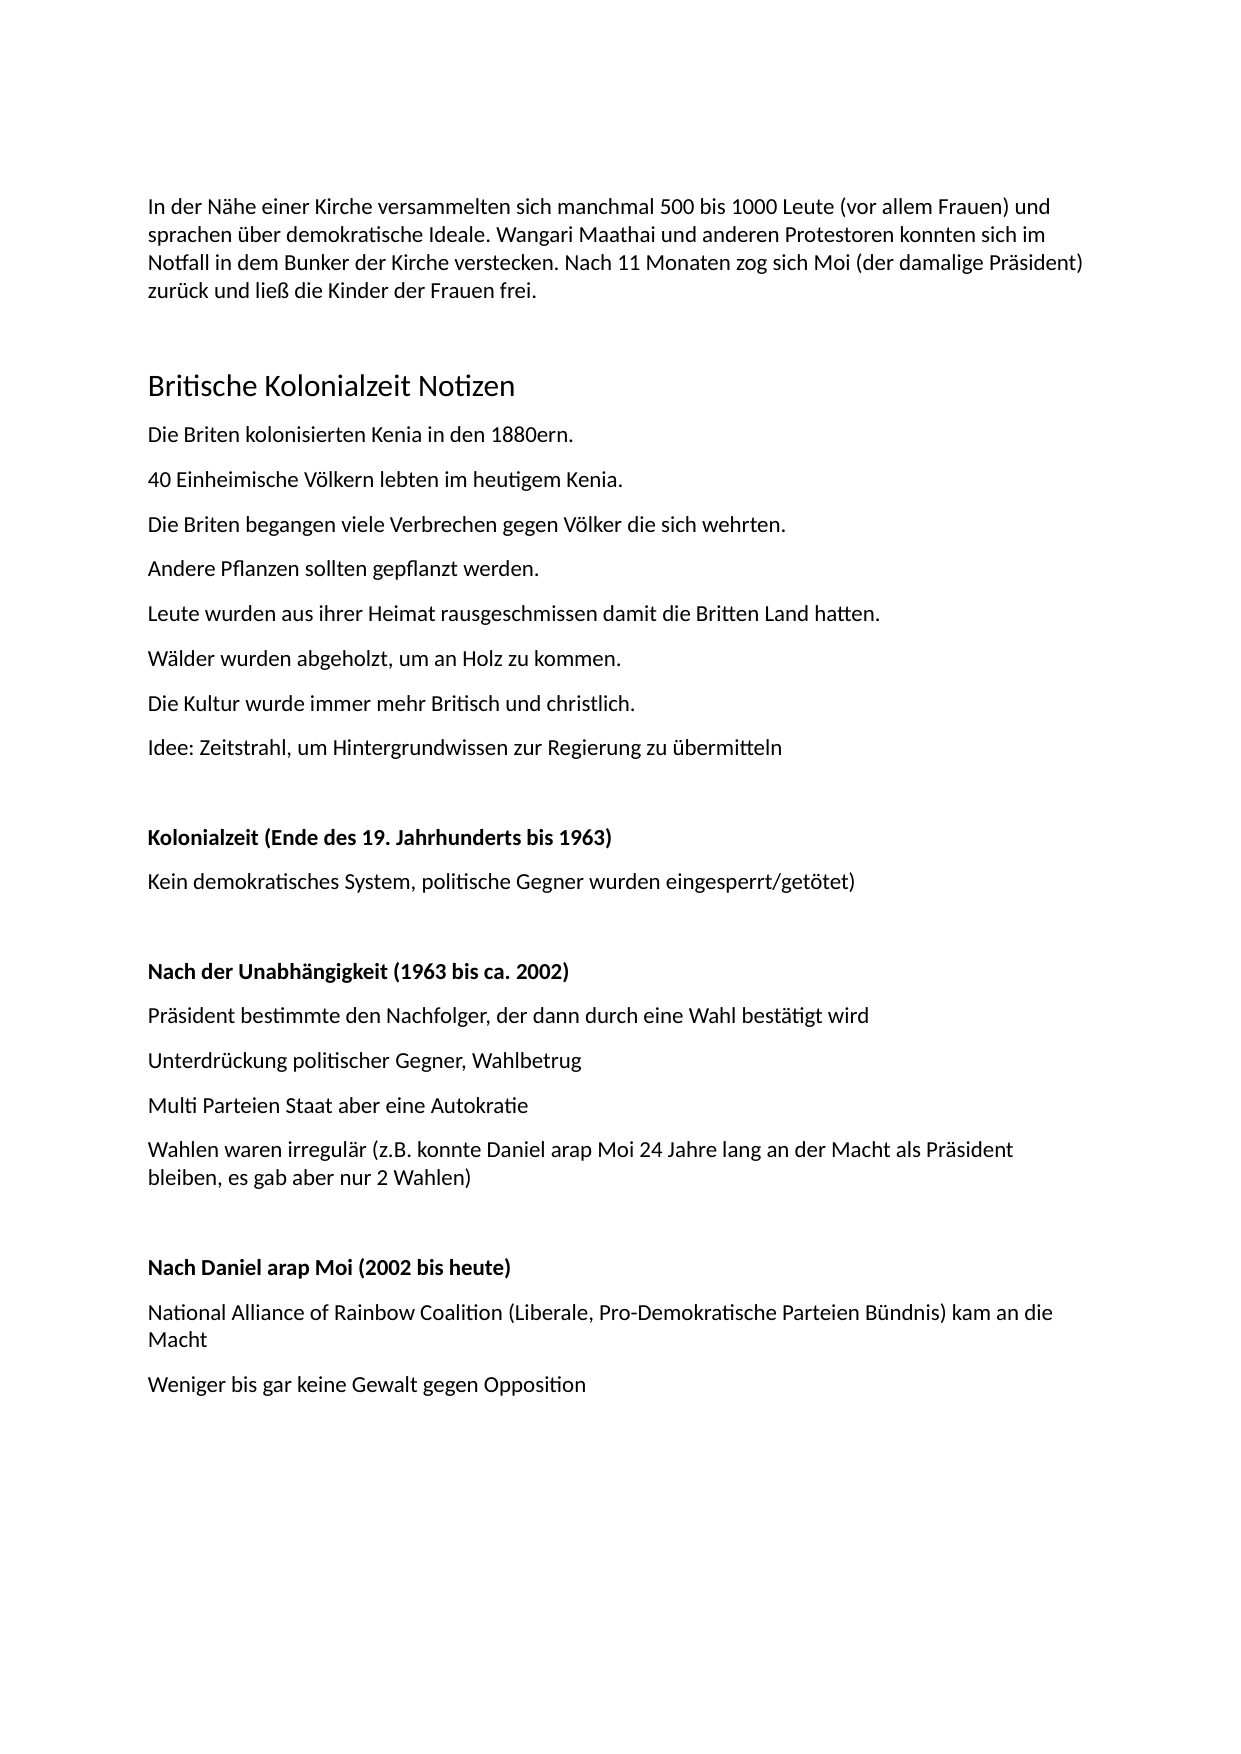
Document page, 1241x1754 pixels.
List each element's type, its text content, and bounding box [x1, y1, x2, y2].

text Unterdrückung politischer Gegner, Wahlbetrug [148, 1046, 1093, 1074]
text Kolonialzeit (Ende des 19. Jahrhunderts bis 1963) [148, 823, 1093, 851]
text Wahlen waren irregulär (z.B. konnte Daniel arap Moi 24 Jahre lang an der Macht als Präsident bleiben, es gab aber nur 2 Wahlen) [148, 1136, 1093, 1192]
text Nach Daniel arap Moi (2002 bis heute) [148, 1253, 1093, 1281]
text Multi Parteien Staat aber eine Autokratie [148, 1091, 1093, 1119]
text In der Nähe einer Kirche versammelten sich manchmal 500 bis 1000 Leute (vor allem Frauen) und sprachen über demokratische Ideale. Wangari Maathai und anderen Protestoren konnten sich im Notfall in dem Bunker der Kirche verstecken. Nach 11 Monaten zog sich Moi (der damalige Präsident) zurück und ließ die Kinder der Frauen frei. [148, 192, 1093, 304]
text Kein demokratisches System, politische Gegner wurden eingesperrt/getötet) [148, 867, 1093, 895]
text 40 Einheimische Völkern lebten im heutigem Kenia. [148, 465, 1093, 493]
text Leute wurden aus ihrer Heimat rausgeschmissen damit die Britten Land hatten. [148, 599, 1093, 627]
text Wälder wurden abgeholzt, um an Holz zu kommen. [148, 644, 1093, 672]
text Britische Kolonialzeit Notizen [148, 366, 1093, 404]
text Die Kultur wurde immer mehr Britisch und christlich. [148, 689, 1093, 717]
text Weniger bis gar keine Gewalt gegen Opposition [148, 1370, 1093, 1398]
text Idee: Zeitstrahl, um Hintergrundwissen zur Regierung zu übermitteln [148, 733, 1093, 761]
text Die Briten begangen viele Verbrechen gegen Völker die sich wehrten. [148, 510, 1093, 538]
text National Alliance of Rainbow Coalition (Liberale, Pro-Demokratische Parteien Bündnis) kam an die Macht [148, 1298, 1093, 1354]
text Präsident bestimmte den Nachfolger, der dann durch eine Wahl bestätigt wird [148, 1001, 1093, 1029]
text Nach der Unabhängigkeit (1963 bis ca. 2002) [148, 957, 1093, 985]
text Andere Pflanzen sollten gepflanzt werden. [148, 554, 1093, 583]
text Die Briten kolonisierten Kenia in den 1880ern. [148, 421, 1093, 448]
